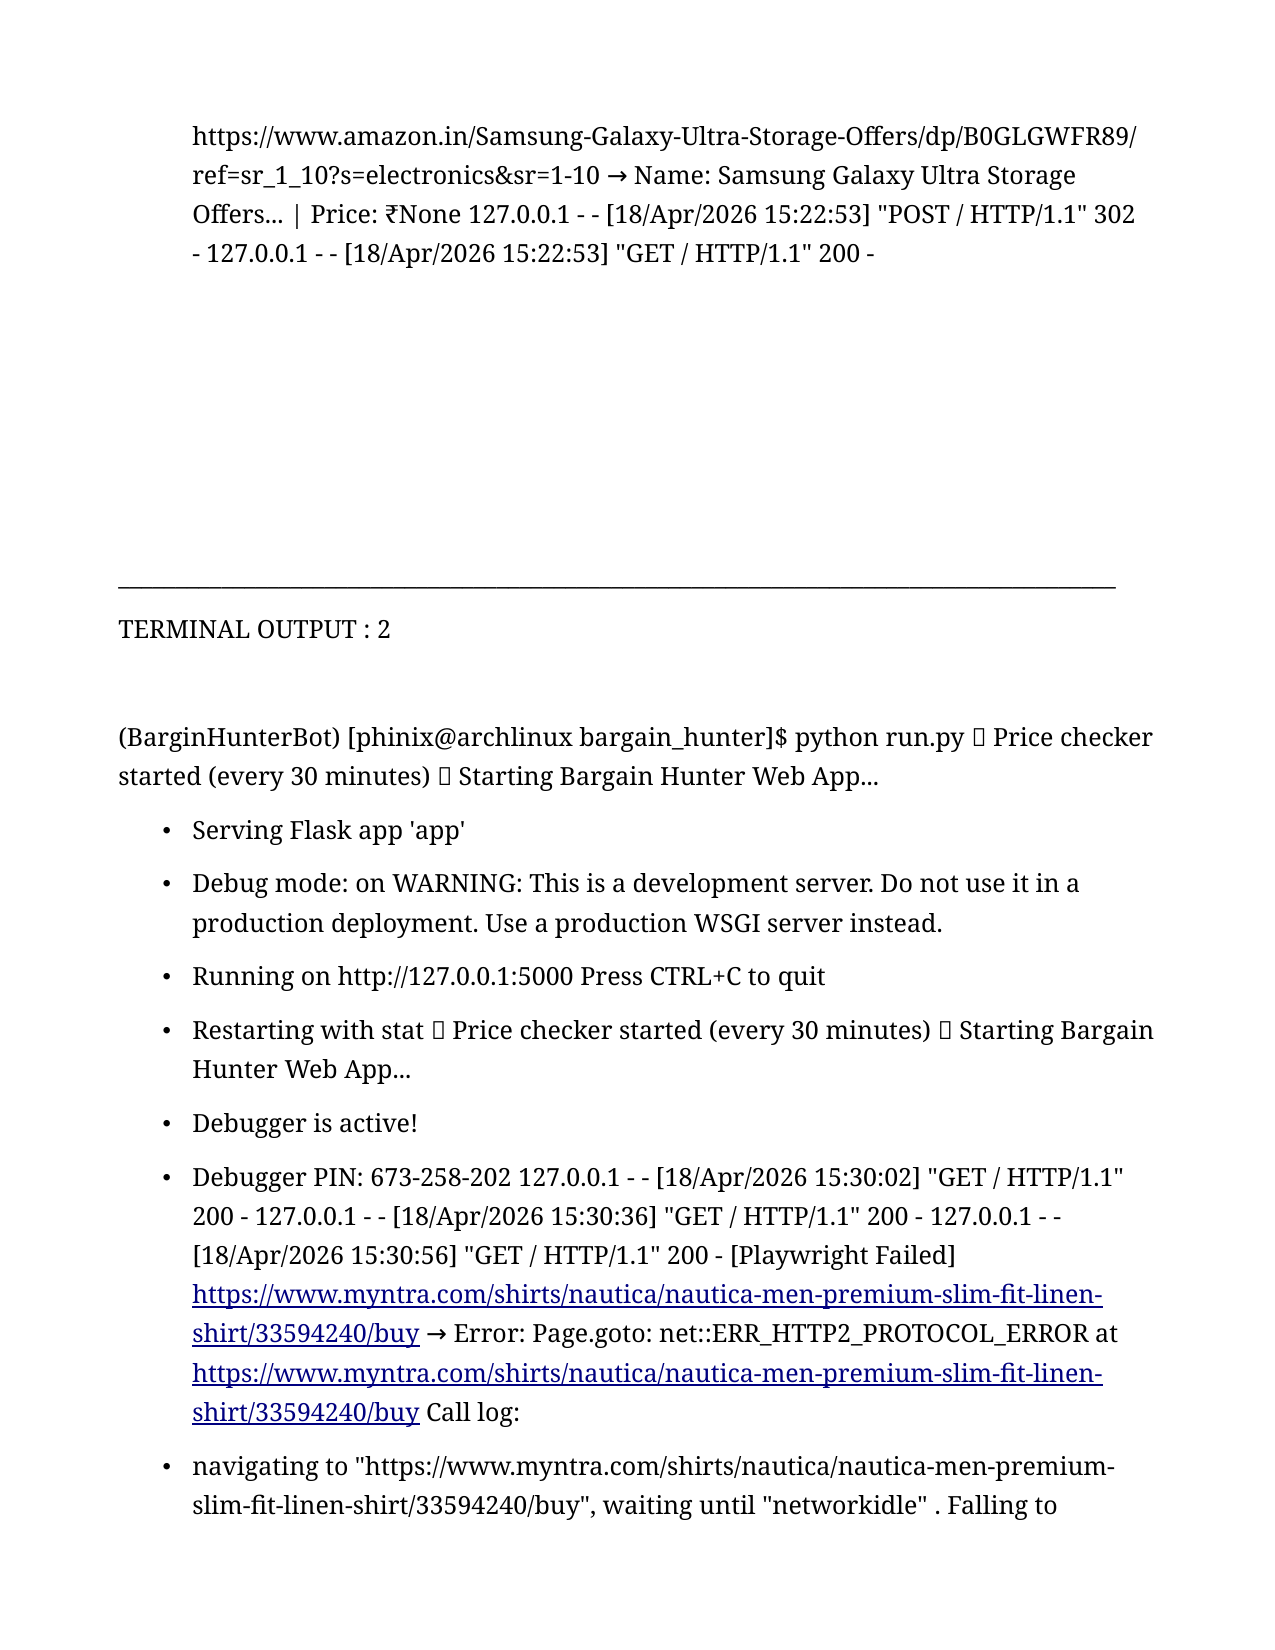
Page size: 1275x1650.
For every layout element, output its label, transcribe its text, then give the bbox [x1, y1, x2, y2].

list Running on http://127.0.0.1:5000 Press CTRL+C to quit [162, 959, 1157, 993]
list Serving Flask app 'app' [162, 812, 1157, 846]
list Debugger is active! [162, 1106, 1157, 1140]
text (BarginHunterBot) [phinix@archlinux bargain_hunter]$ python run.py ✅ Price checker started (every 30 minutes) 🚀 Starting Bargain Hunter Web App... [118, 719, 1157, 793]
text _______________________________________________________________________________________ [118, 558, 1157, 592]
list https://www.amazon.in/Samsung-Galaxy-Ultra-Storage-Offers/dp/B0GLGWFR89/ref=sr_1_10?s=electronics&sr=1-10 → Name: Samsung Galaxy Ultra Storage Offers... | Price: ₹None 127.0.0.1 - - [18/Apr/2026 15:22:53] "POST / HTTP/1.1" 302 - 127.0.0.1 - - [18/Apr/2026 15:22:53] "GET / HTTP/1.1" 200 - [162, 118, 1157, 270]
list navigating to "https://www.myntra.com/shirts/nautica/nautica-men-premium-slim-fit-linen-shirt/33594240/buy", waiting until "networkidle" . Falling to [162, 1448, 1157, 1521]
list Debug mode: on WARNING: This is a development server. Do not use it in a production deployment. Use a production WSGI server instead. [162, 866, 1157, 939]
list Debugger PIN: 673-258-202 127.0.0.1 - - [18/Apr/2026 15:30:02] "GET / HTTP/1.1" 200 - 127.0.0.1 - - [18/Apr/2026 15:30:36] "GET / HTTP/1.1" 200 - 127.0.0.1 - - [18/Apr/2026 15:30:56] "GET / HTTP/1.1" 200 - [Playwright Failed] https://www.myntra.com/shirts/nautica/nautica-men-premium-slim-fit-linen-shirt/33594240/buy → Error: Page.goto: net::ERR_HTTP2_PROTOCOL_ERROR at https://www.myntra.com/shirts/nautica/nautica-men-premium-slim-fit-linen-shirt/33594240/buy Call log: [162, 1159, 1157, 1428]
text TERMINAL OUTPUT : 2 [118, 612, 1157, 646]
list Restarting with stat ✅ Price checker started (every 30 minutes) 🚀 Starting Bargain Hunter Web App... [162, 1013, 1157, 1086]
